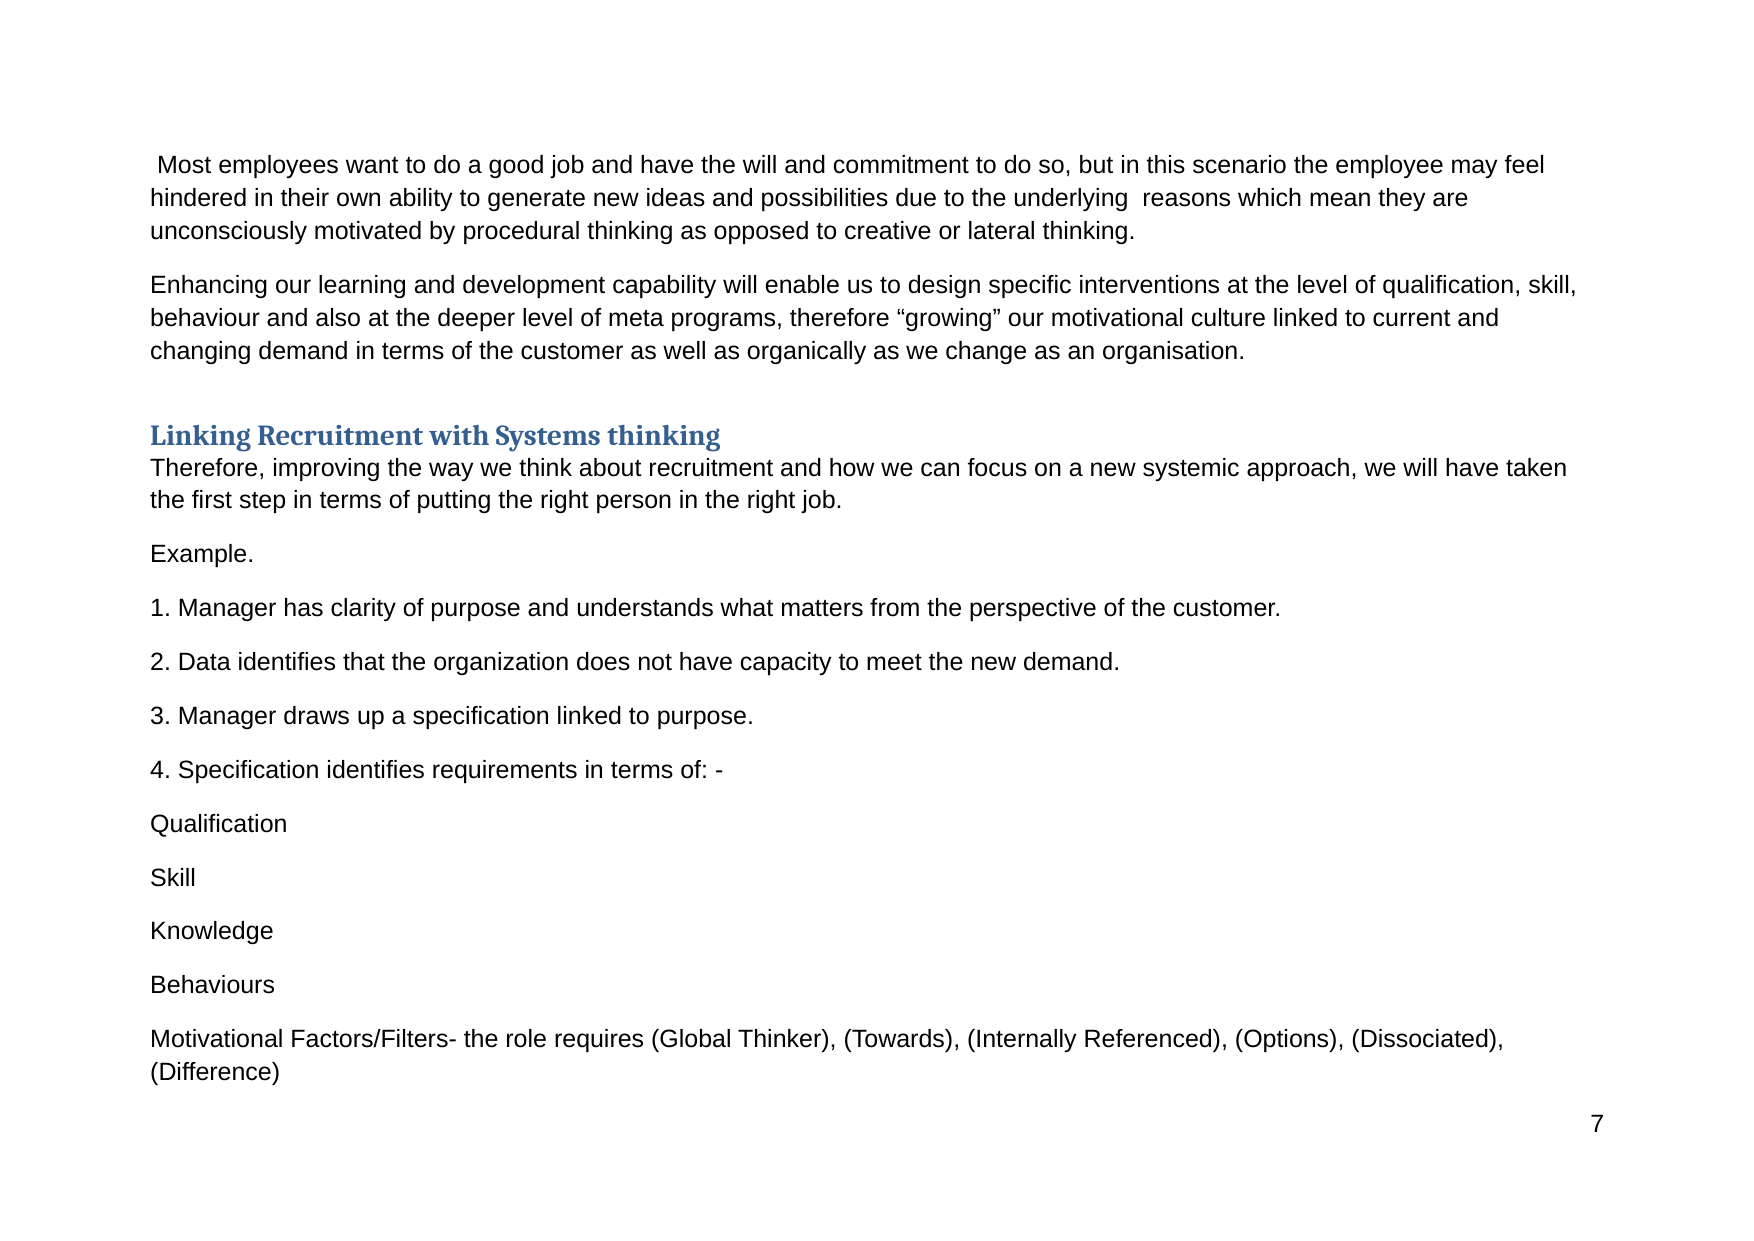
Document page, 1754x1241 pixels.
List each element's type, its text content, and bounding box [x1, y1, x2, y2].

text 1. Manager has clarity of purpose and understands what matters from the perspective of the customer. [150, 593, 1604, 622]
text 2. Data identifies that the organization does not have capacity to meet the new demand. [150, 647, 1604, 676]
subtitle Linking Recruitment with Systems thinking [150, 419, 1604, 452]
text 4. Specification identifies requirements in terms of: - [150, 755, 1604, 783]
text Enhancing our learning and development capability will enable us to design specific interventions at the level of qualification, skill, behaviour and also at the deeper level of meta programs, therefore “growing” our motivational culture linked to current and changing demand in terms of the customer as well as organically as we change as an organisation. [150, 270, 1604, 365]
text Knowledge [150, 916, 1604, 945]
text Skill [150, 862, 1604, 891]
text 3. Manager draws up a specification linked to purpose. [150, 701, 1604, 730]
text Qualification [150, 809, 1604, 837]
text Example. [150, 539, 1604, 568]
text Therefore, improving the way we think about recruitment and how we can focus on a new systemic approach, we will have taken the first step in terms of putting the right person in the right job. [150, 452, 1604, 514]
text Motivational Factors/Filters- the role requires (Global Thinker), (Towards), (Internally Referenced), (Options), (Dissociated), (Difference) [150, 1024, 1604, 1086]
text Most employees want to do a good job and have the will and commitment to do so, but in this scenario the employee may feel hindered in their own ability to generate new ideas and possibilities due to the underlying reasons which mean they are unconsciously motivated by procedural thinking as opposed to creative or lateral thinking. [150, 150, 1604, 245]
text Behaviours [150, 970, 1604, 999]
